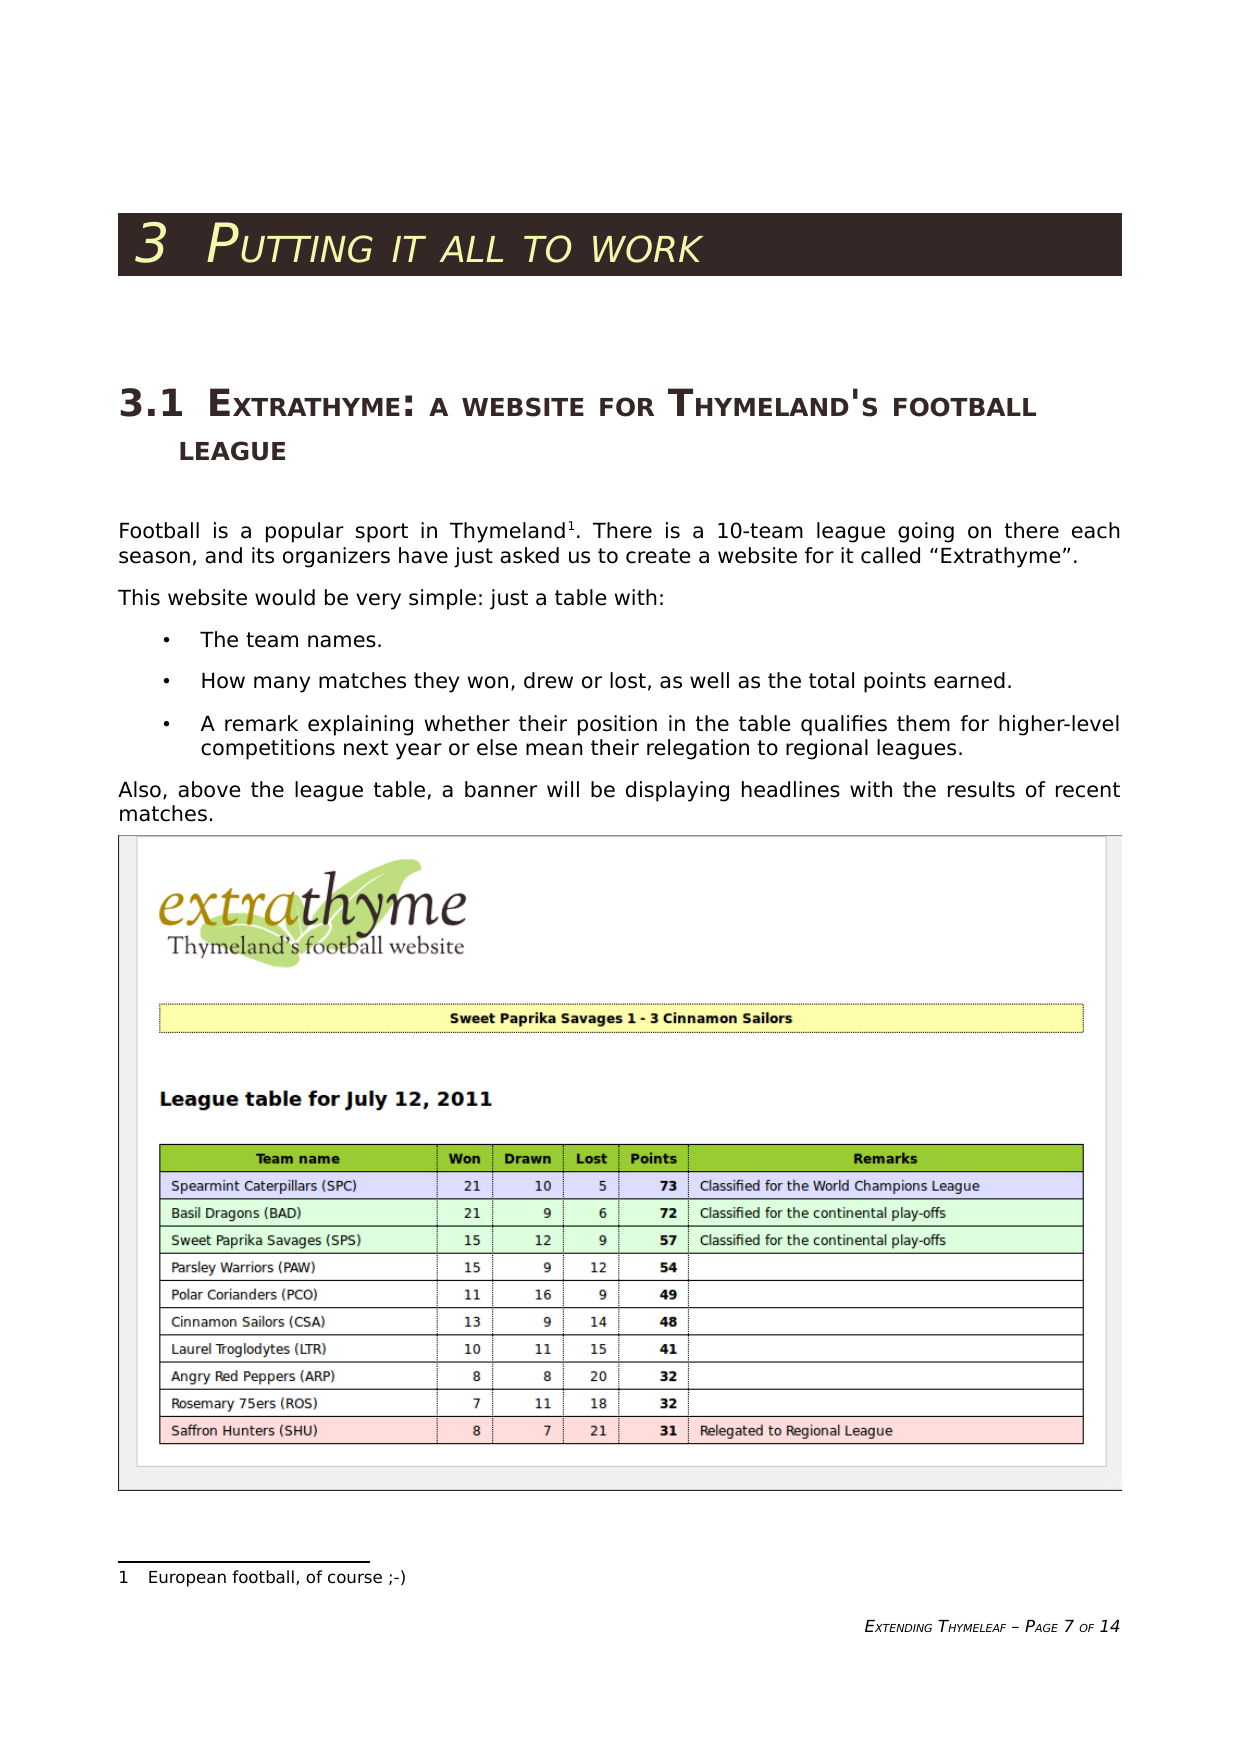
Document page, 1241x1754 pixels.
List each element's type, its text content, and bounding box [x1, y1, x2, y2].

list The team names. [163, 628, 1122, 652]
text This website would be very simple: just a table with: [118, 586, 1122, 610]
text Also, above the league table, a banner will be displaying headlines with the results of recent matches. [118, 778, 1122, 826]
text Football is a popular sport in Thymeland. There is a 10-team league going on there each season, and its organizers have just asked us to create a website for it called “Extrathyme”. [118, 519, 1122, 568]
subtitle Putting it all to work [118, 213, 1122, 276]
subtitle Extrathyme: a website for Thymeland's football league [118, 382, 1122, 469]
text European football, of course ;-) [118, 1568, 1122, 1587]
list A remark explaining whether their position in the table qualifies them for higher-level competitions next year or else mean their relegation to regional leagues. [163, 712, 1122, 760]
picture [118, 835, 1123, 1491]
list How many matches they won, drew or lost, as well as the total points earned. [163, 669, 1122, 694]
